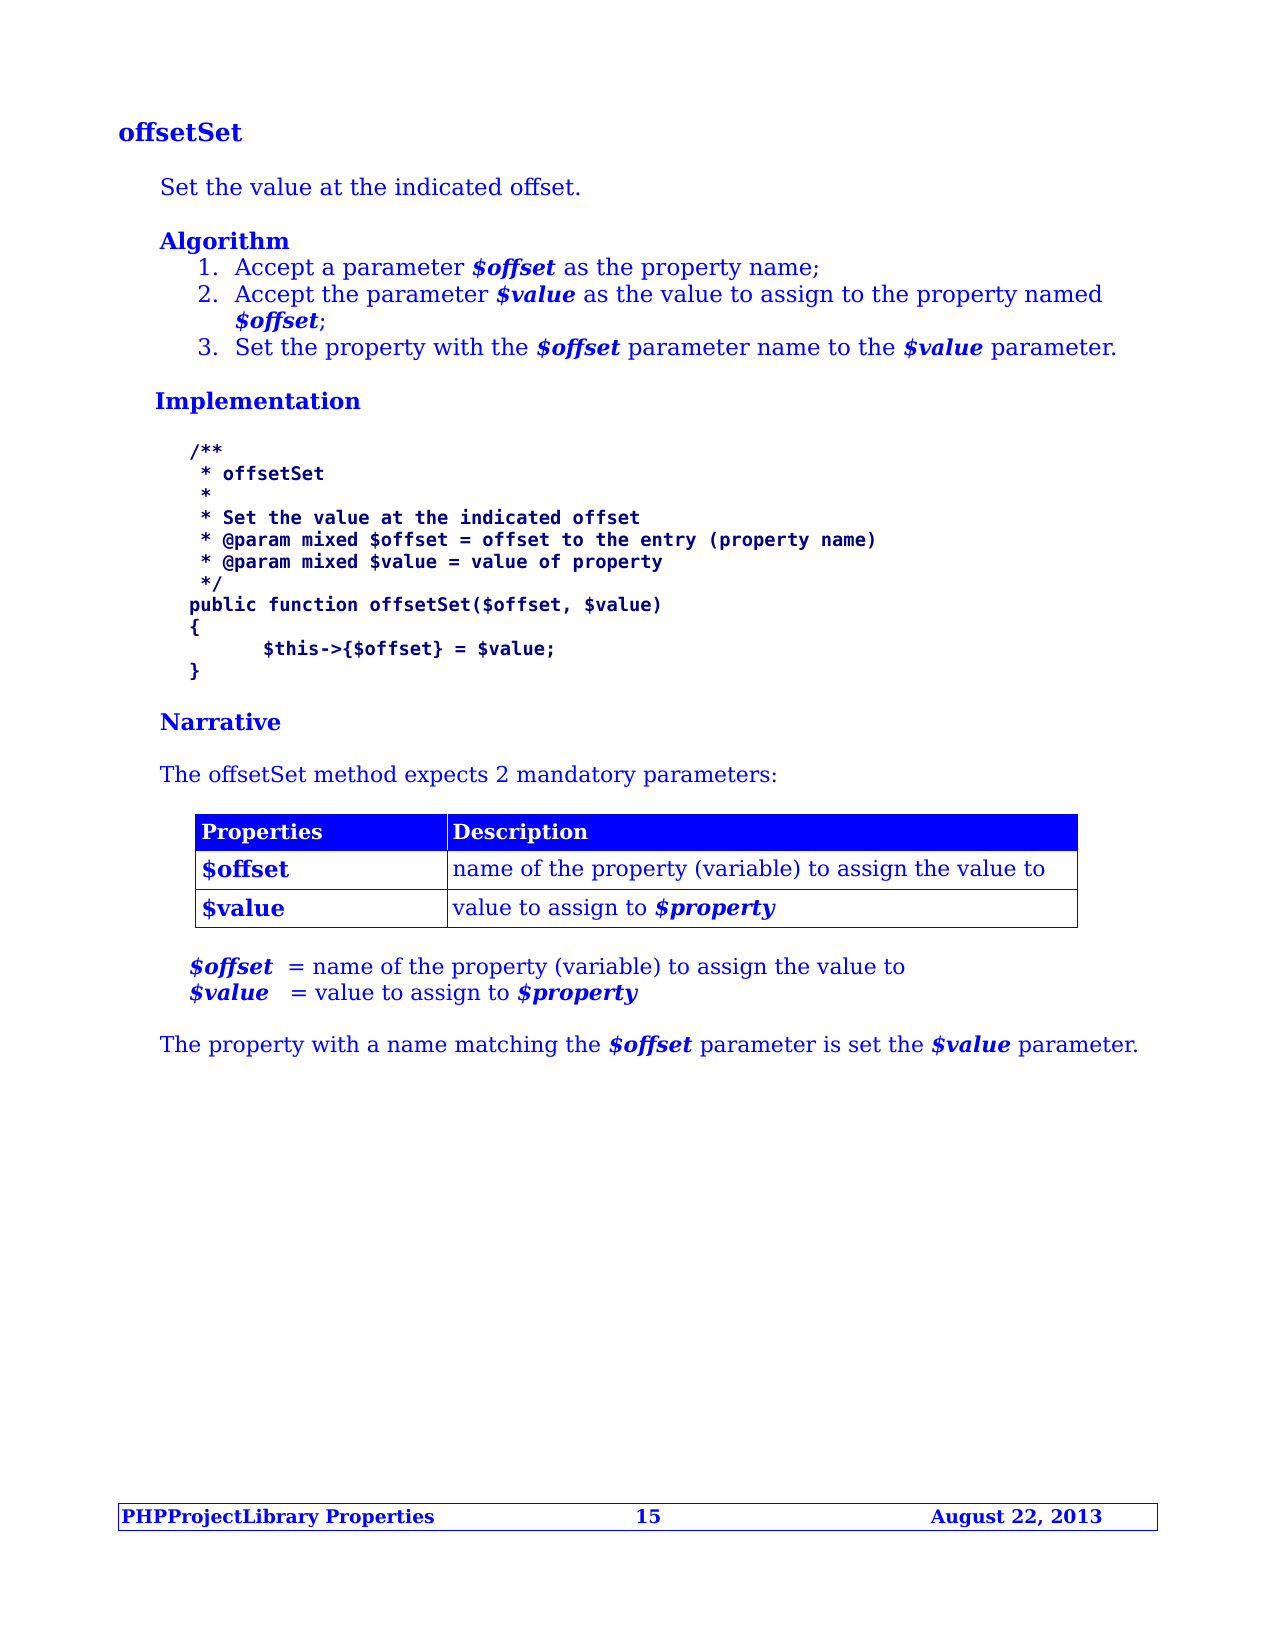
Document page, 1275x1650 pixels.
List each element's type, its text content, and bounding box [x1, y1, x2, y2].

text $offset = name of the property (variable) to assign the value to [189, 954, 1157, 980]
text Set the value at the indicated offset. [159, 174, 1157, 201]
list * @param mixed $offset = offset to the entry (property name) [189, 529, 1157, 551]
title offsetSet [118, 118, 1157, 147]
list * offsetSet [189, 463, 1157, 485]
text The property with a name matching the $offset parameter is set the $value parameter. [159, 1032, 1157, 1058]
table_cell $value [196, 890, 447, 927]
text Implementation [154, 388, 1157, 414]
text $value = value to assign to $property [189, 980, 1157, 1005]
list Set the property with the $offset parameter name to the $value parameter. [197, 334, 1157, 361]
text Algorithm [159, 227, 1157, 254]
list { [189, 616, 1157, 638]
list /** [189, 441, 1157, 463]
text The offsetSet method expects 2 mandatory parameters: [159, 762, 1157, 788]
list Accept the parameter $value as the value to assign to the property named $offset; [197, 281, 1157, 334]
table_cell name of the property (variable) to assign the value to [448, 851, 1077, 889]
list * Set the value at the indicated offset [189, 507, 1157, 529]
list public function offsetSet($offset, $value) [189, 594, 1157, 616]
list Accept a parameter $offset as the property name; [197, 254, 1157, 281]
table_header Properties [196, 815, 447, 850]
text Narrative [159, 708, 1157, 735]
list * [189, 485, 1157, 507]
table_header Description [448, 815, 1077, 850]
list } [189, 660, 1157, 682]
list */ [189, 572, 1157, 594]
table_cell value to assign to $property [448, 890, 1077, 927]
list $this->{$offset} = $value; [189, 638, 1157, 660]
table_cell $offset [196, 851, 447, 889]
list * @param mixed $value = value of property [189, 551, 1157, 572]
